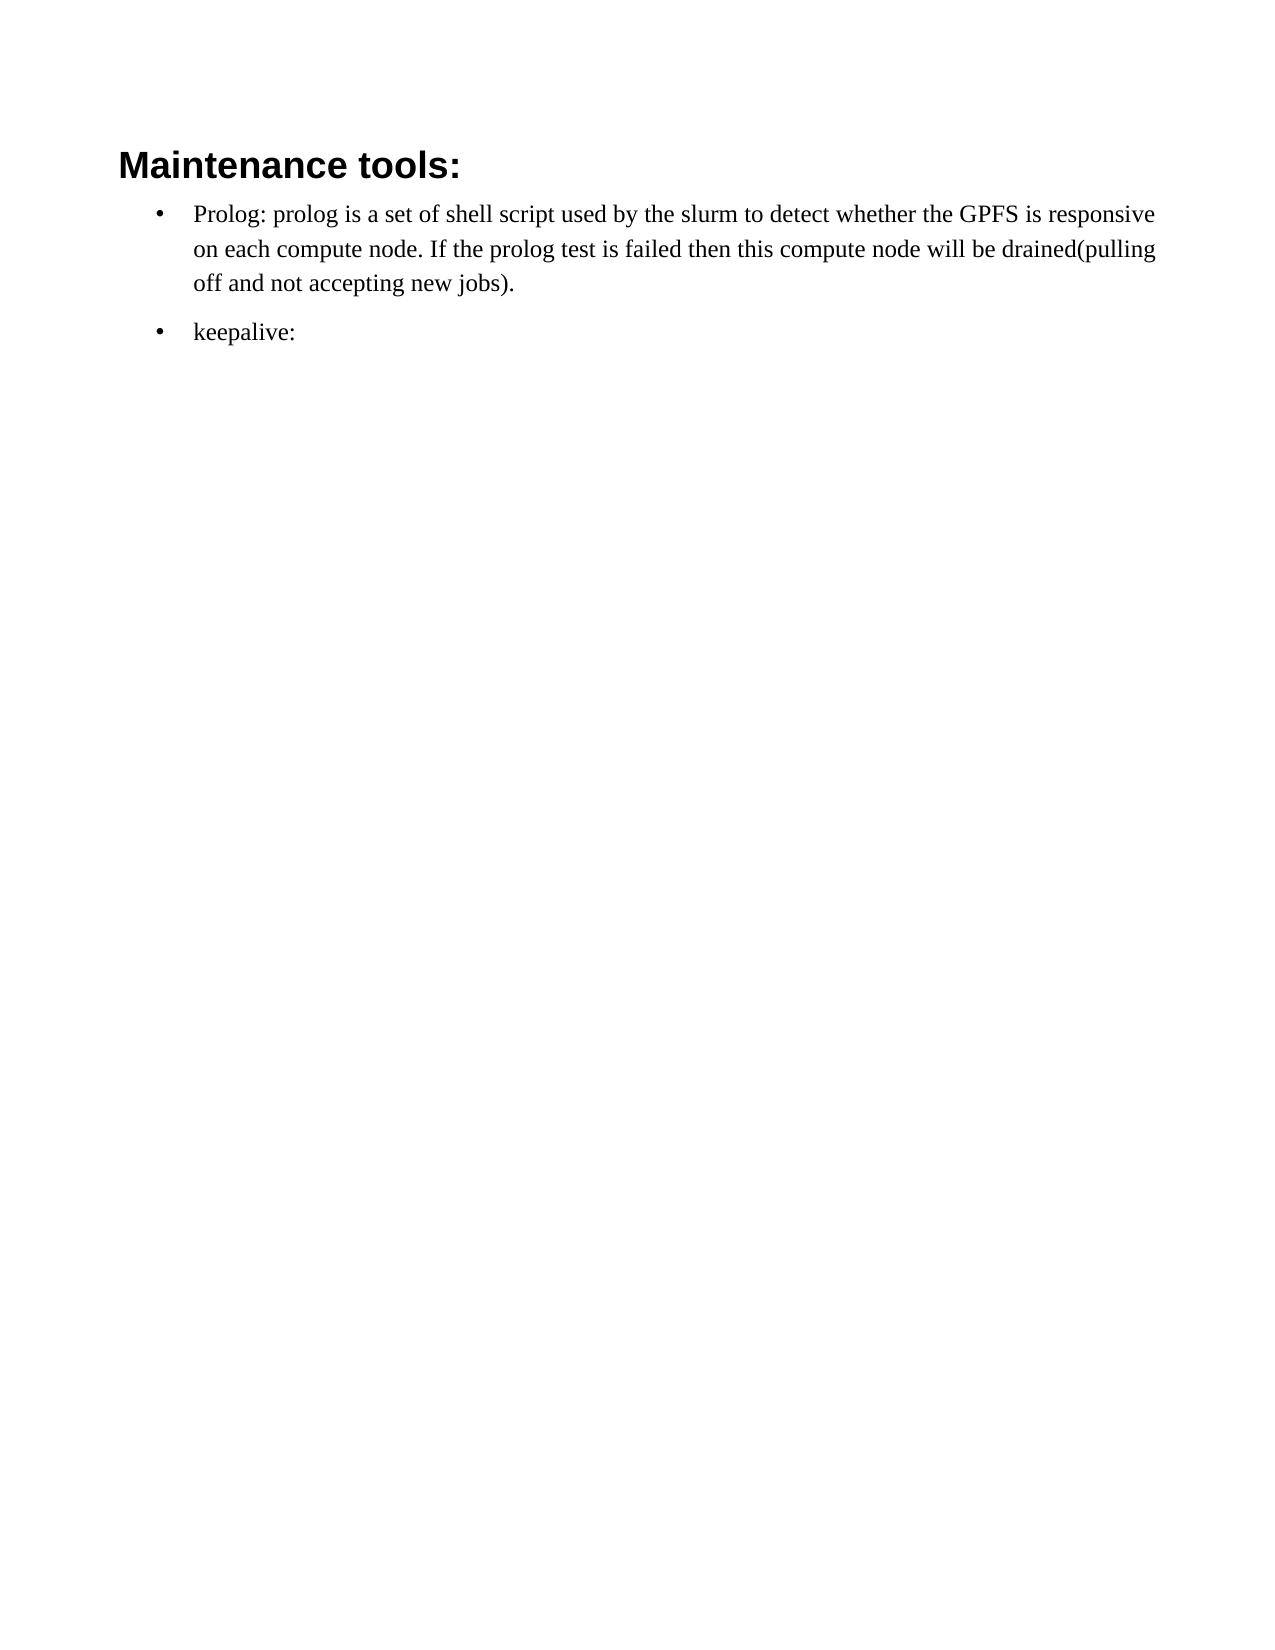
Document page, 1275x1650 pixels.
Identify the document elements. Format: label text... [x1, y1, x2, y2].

list keepalive: [156, 317, 1157, 346]
list Prolog: prolog is a set of shell script used by the slurm to detect whether the GPFS is responsive on each compute node. If the prolog test is failed then this compute node will be drained(pulling off and not accepting new jobs). [156, 199, 1157, 297]
subtitle Maintenance tools: [118, 143, 1157, 187]
